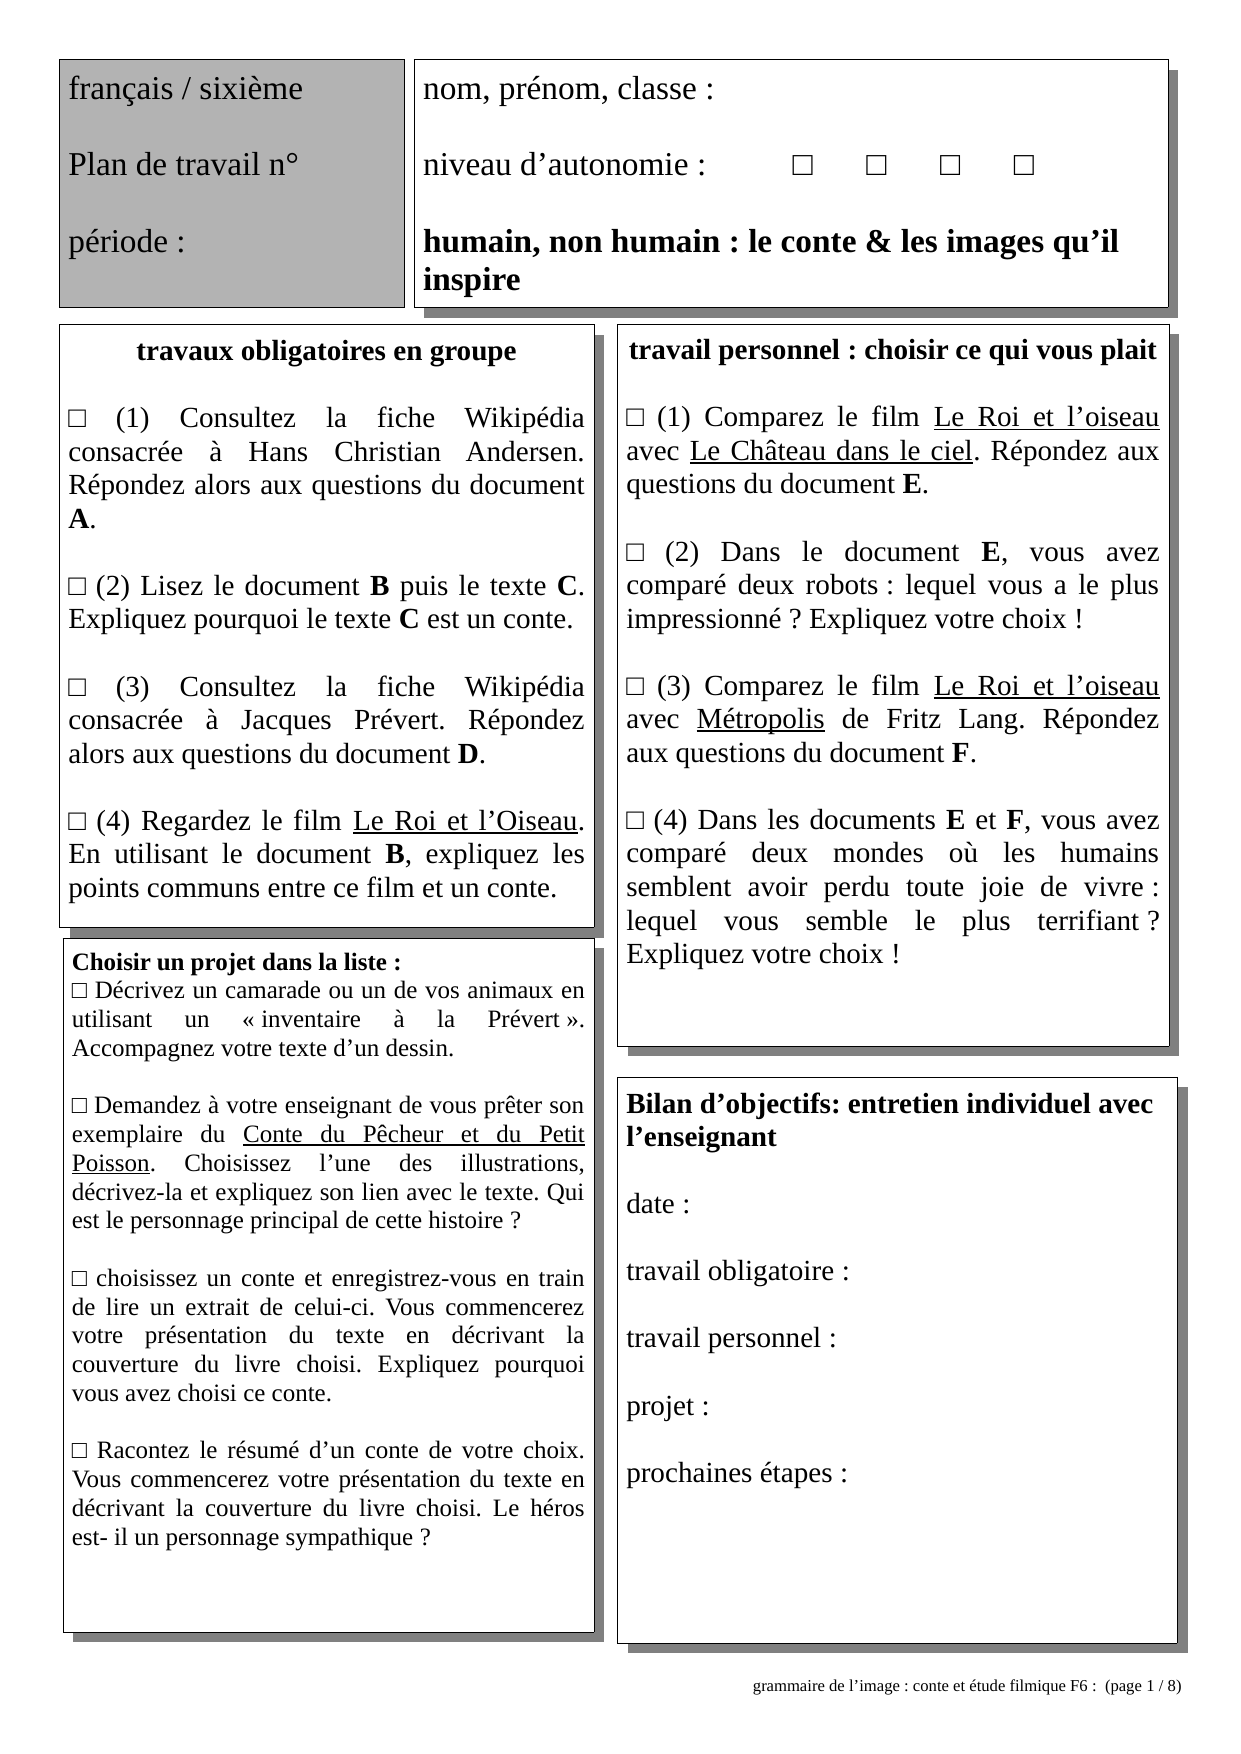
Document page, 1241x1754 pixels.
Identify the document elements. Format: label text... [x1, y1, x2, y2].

text travail personnel : [626, 1321, 1168, 1354]
text Bilan d’objectifs: entretien individuel avec l’enseignant [626, 1086, 1168, 1153]
text □ (2) Dans le document E, vous avez comparé deux robots : lequel vous a le plus impressionné ? Expliquez votre choix ! [626, 534, 1159, 634]
text travaux obligatoires en groupe [68, 333, 585, 367]
text date : [626, 1186, 1168, 1220]
text niveau d’autonomie : □ □ □ □ [423, 145, 1158, 183]
text □ Demandez à votre enseignant de vous prêter son exemplaire du Conte du Pêcheur et du Petit Poisson. Choisissez l’une des illustrations, décrivez-la et expliquez son lien avec le texte. Qui est le personnage principal de cette histoire ? [72, 1090, 585, 1234]
text projet : [626, 1388, 1168, 1421]
text nom, prénom, classe : [423, 68, 1158, 106]
text □ choisissez un conte et enregistrez-vous en train de lire un extrait de celui-ci. Vous commencerez votre présentation du texte en décrivant la couverture du livre choisi. Expliquez pourquoi vous avez choisi ce conte. [72, 1263, 585, 1407]
text □ (4) Dans les documents E et F, vous avez comparé deux mondes où les humains semblent avoir perdu toute joie de vivre : lequel vous semble le plus terrifiant ? Expliquez votre choix ! [626, 802, 1159, 970]
text français / sixième [68, 68, 396, 106]
text travail personnel : choisir ce qui vous plait [626, 332, 1159, 366]
text prochaines étapes : [626, 1455, 1168, 1488]
text humain, non humain : le conte & les images qu’il inspire [423, 221, 1158, 298]
text □ (4) Regardez le film Le Roi et l’Oiseau. En utilisant le document B, expliquez les points communs entre ce film et un conte. [68, 803, 585, 903]
text □ (3) Consultez la fiche Wikipédia consacrée à Jacques Prévert. Répondez alors aux questions du document D. [68, 669, 585, 769]
text travail obligatoire : [626, 1253, 1168, 1287]
text □ (2) Lisez le document B puis le texte C. Expliquez pourquoi le texte C est un conte. [68, 568, 585, 635]
text Choisir un projet dans la liste : [72, 947, 585, 975]
text □ (1) Consultez la fiche Wikipédia consacrée à Hans Christian Andersen. Répondez alors aux questions du document A. [68, 400, 585, 534]
text Plan de travail n° [68, 145, 396, 183]
text période : [68, 221, 396, 260]
text □ Racontez le résumé d’un conte de votre choix. Vous commencerez votre présentation du texte en décrivant la couverture du livre choisi. Le héros est- il un personnage sympathique ? [72, 1435, 585, 1550]
text □ Décrivez un camarade ou un de vos animaux en utilisant un « inventaire à la Prévert ». Accompagnez votre texte d’un dessin. [72, 975, 585, 1062]
text □ (1) Comparez le film Le Roi et l’oiseau avec Le Château dans le ciel. Répondez aux questions du document E. [626, 399, 1159, 500]
text □ (3) Comparez le film Le Roi et l’oiseau avec Métropolis de Fritz Lang. Répondez aux questions du document F. [626, 668, 1159, 768]
